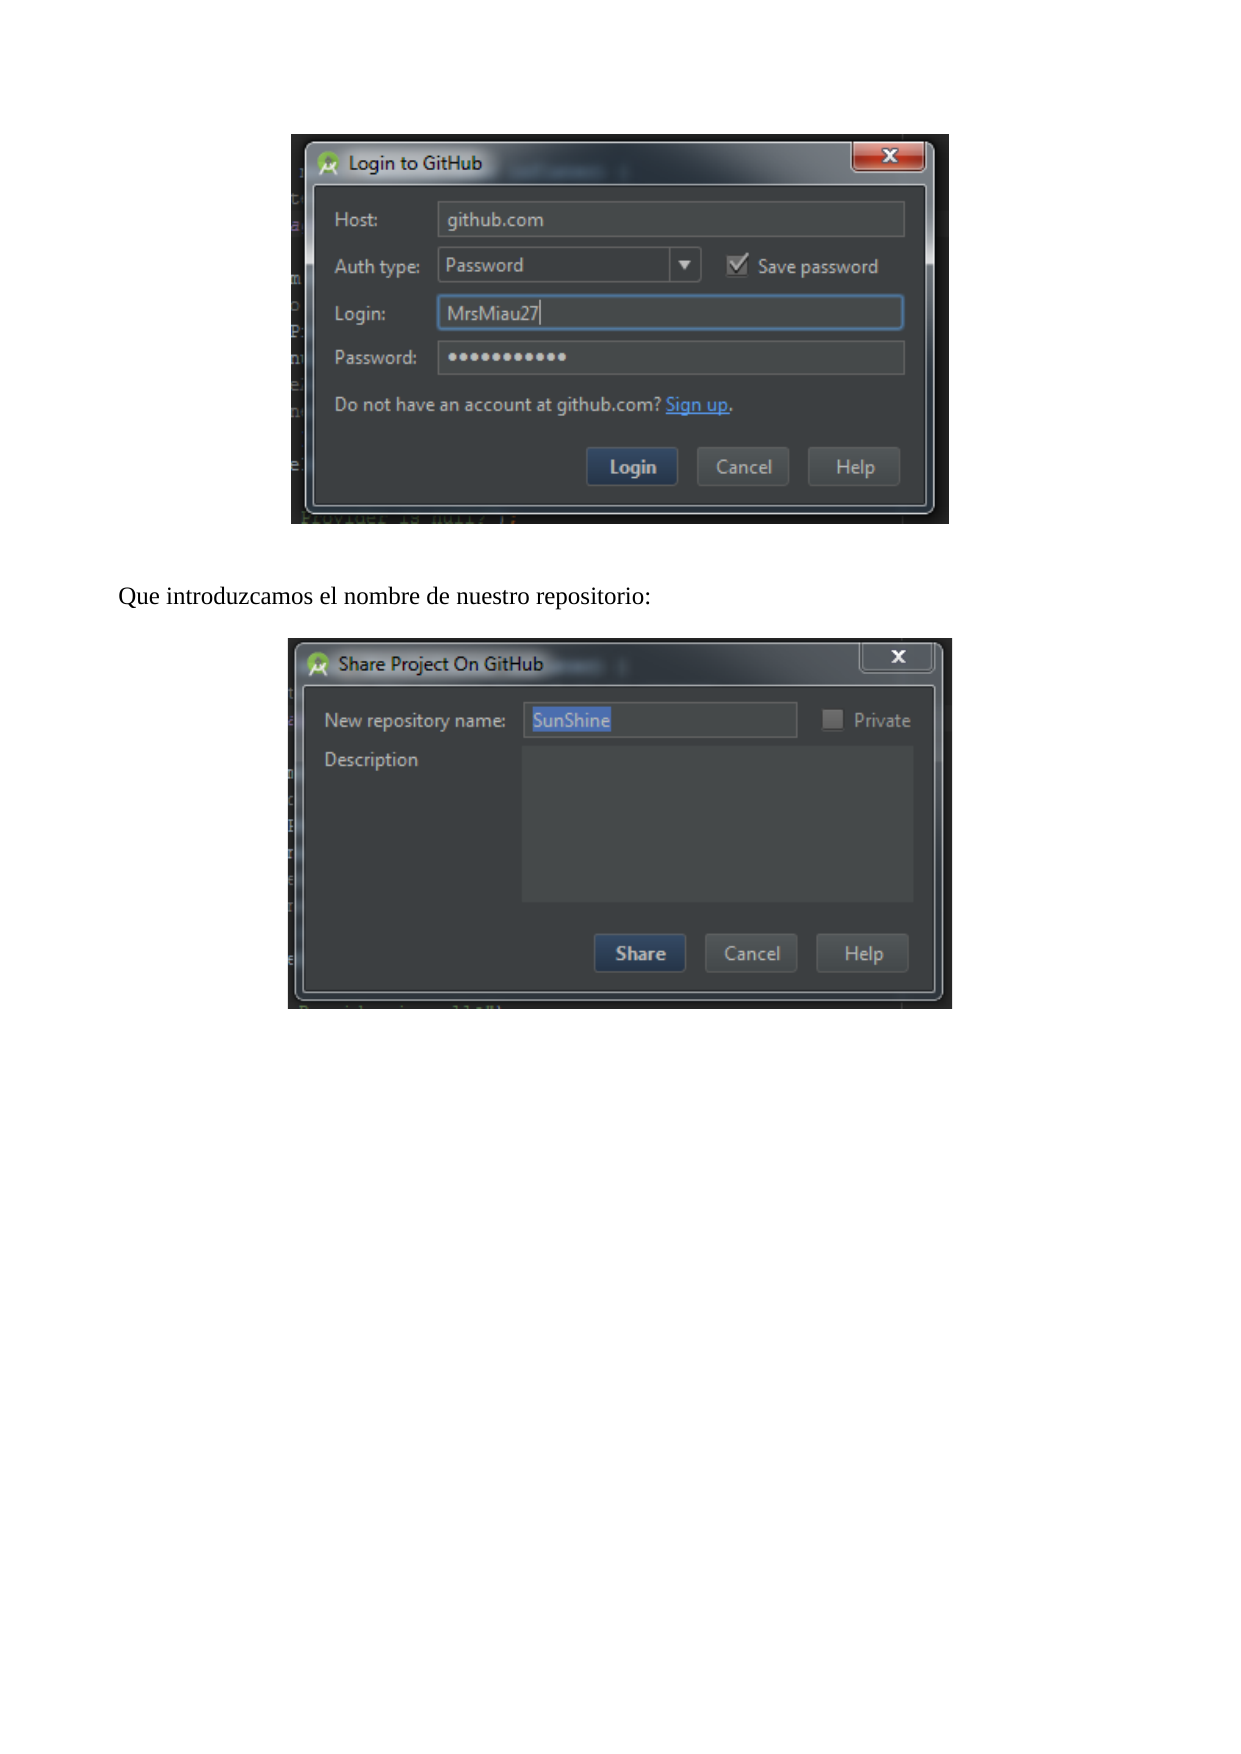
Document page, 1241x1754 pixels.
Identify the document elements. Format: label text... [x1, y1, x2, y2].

picture [291, 134, 949, 524]
picture [287, 638, 953, 1009]
text Que introduzcamos el nombre de nuestro repositorio: [118, 581, 1122, 610]
